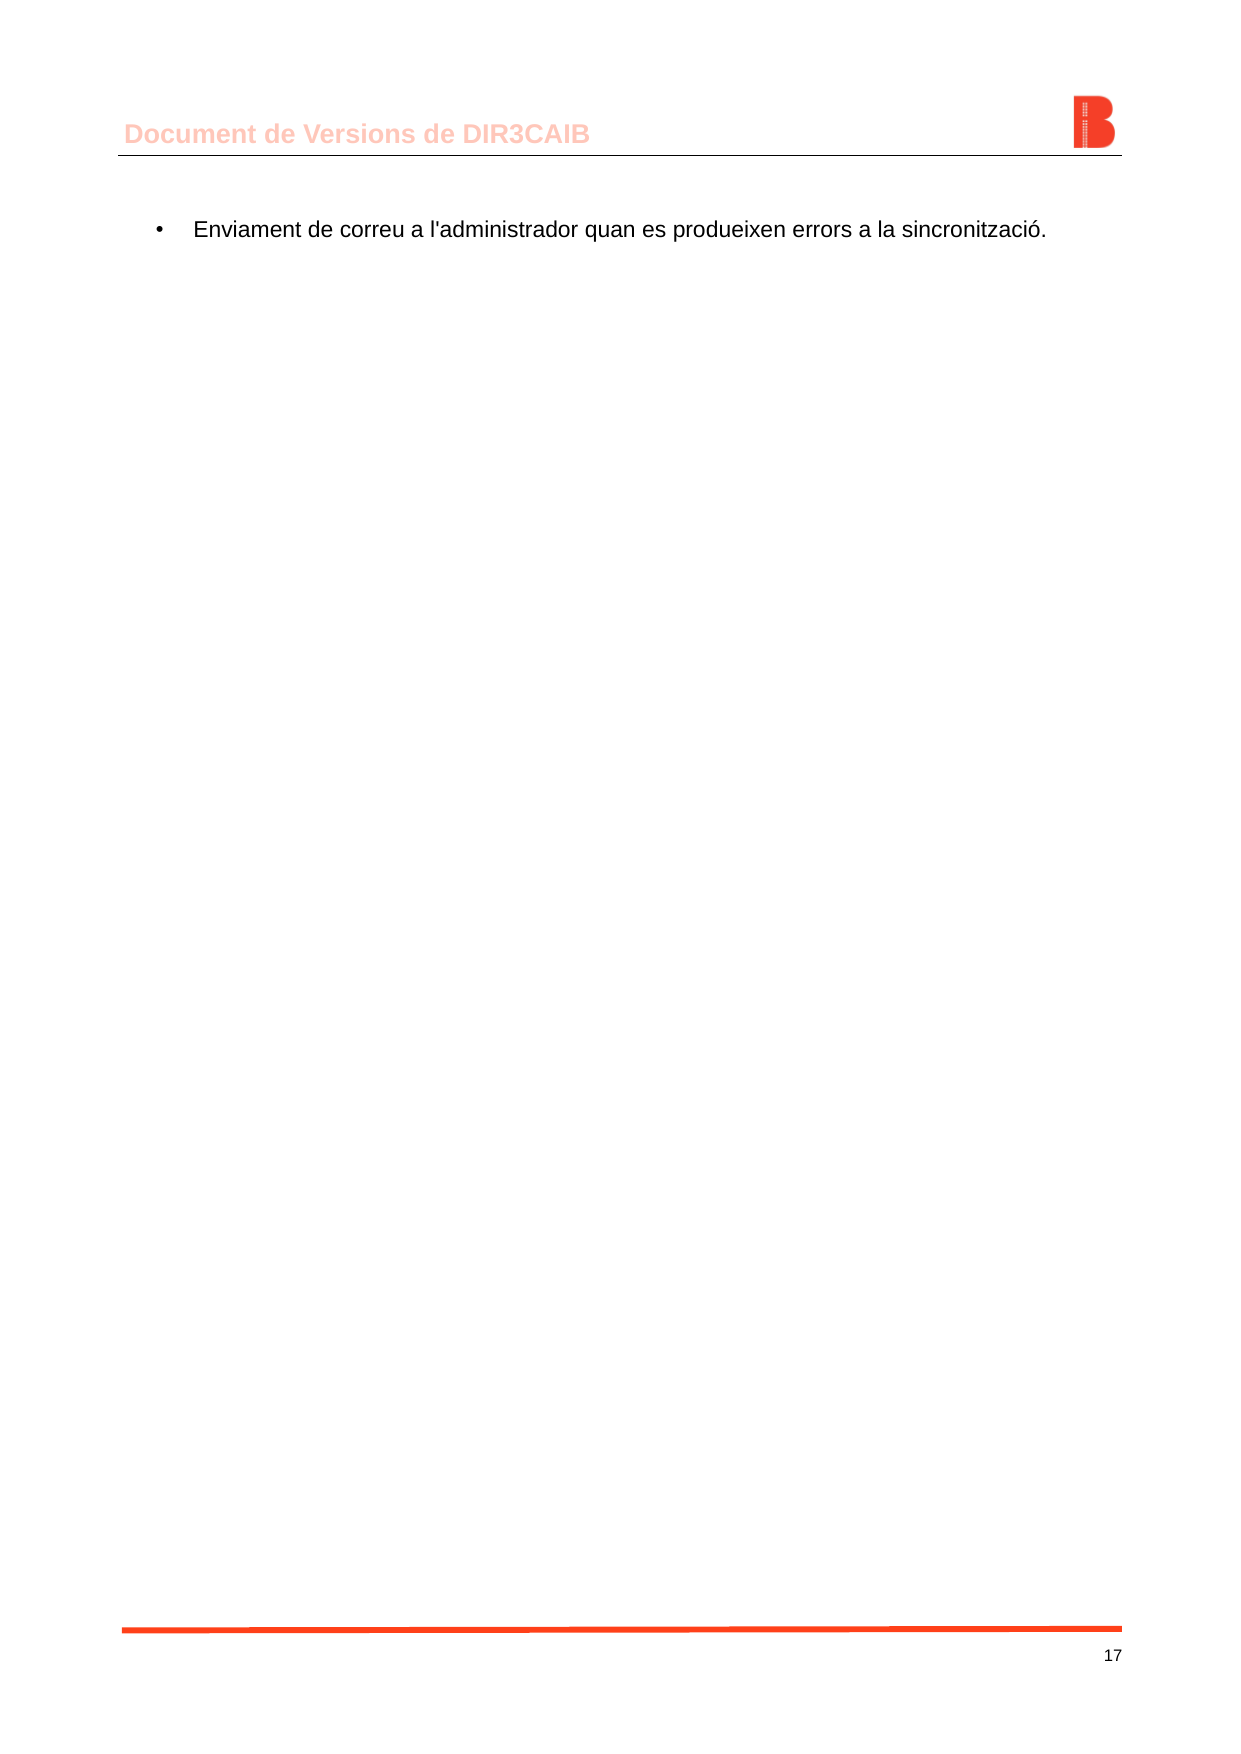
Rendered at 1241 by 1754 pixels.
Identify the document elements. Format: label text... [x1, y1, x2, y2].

picture [1072, 94, 1117, 150]
list Enviament de correu a l'administrador quan es produeixen errors a la sincronització. [156, 216, 1122, 242]
